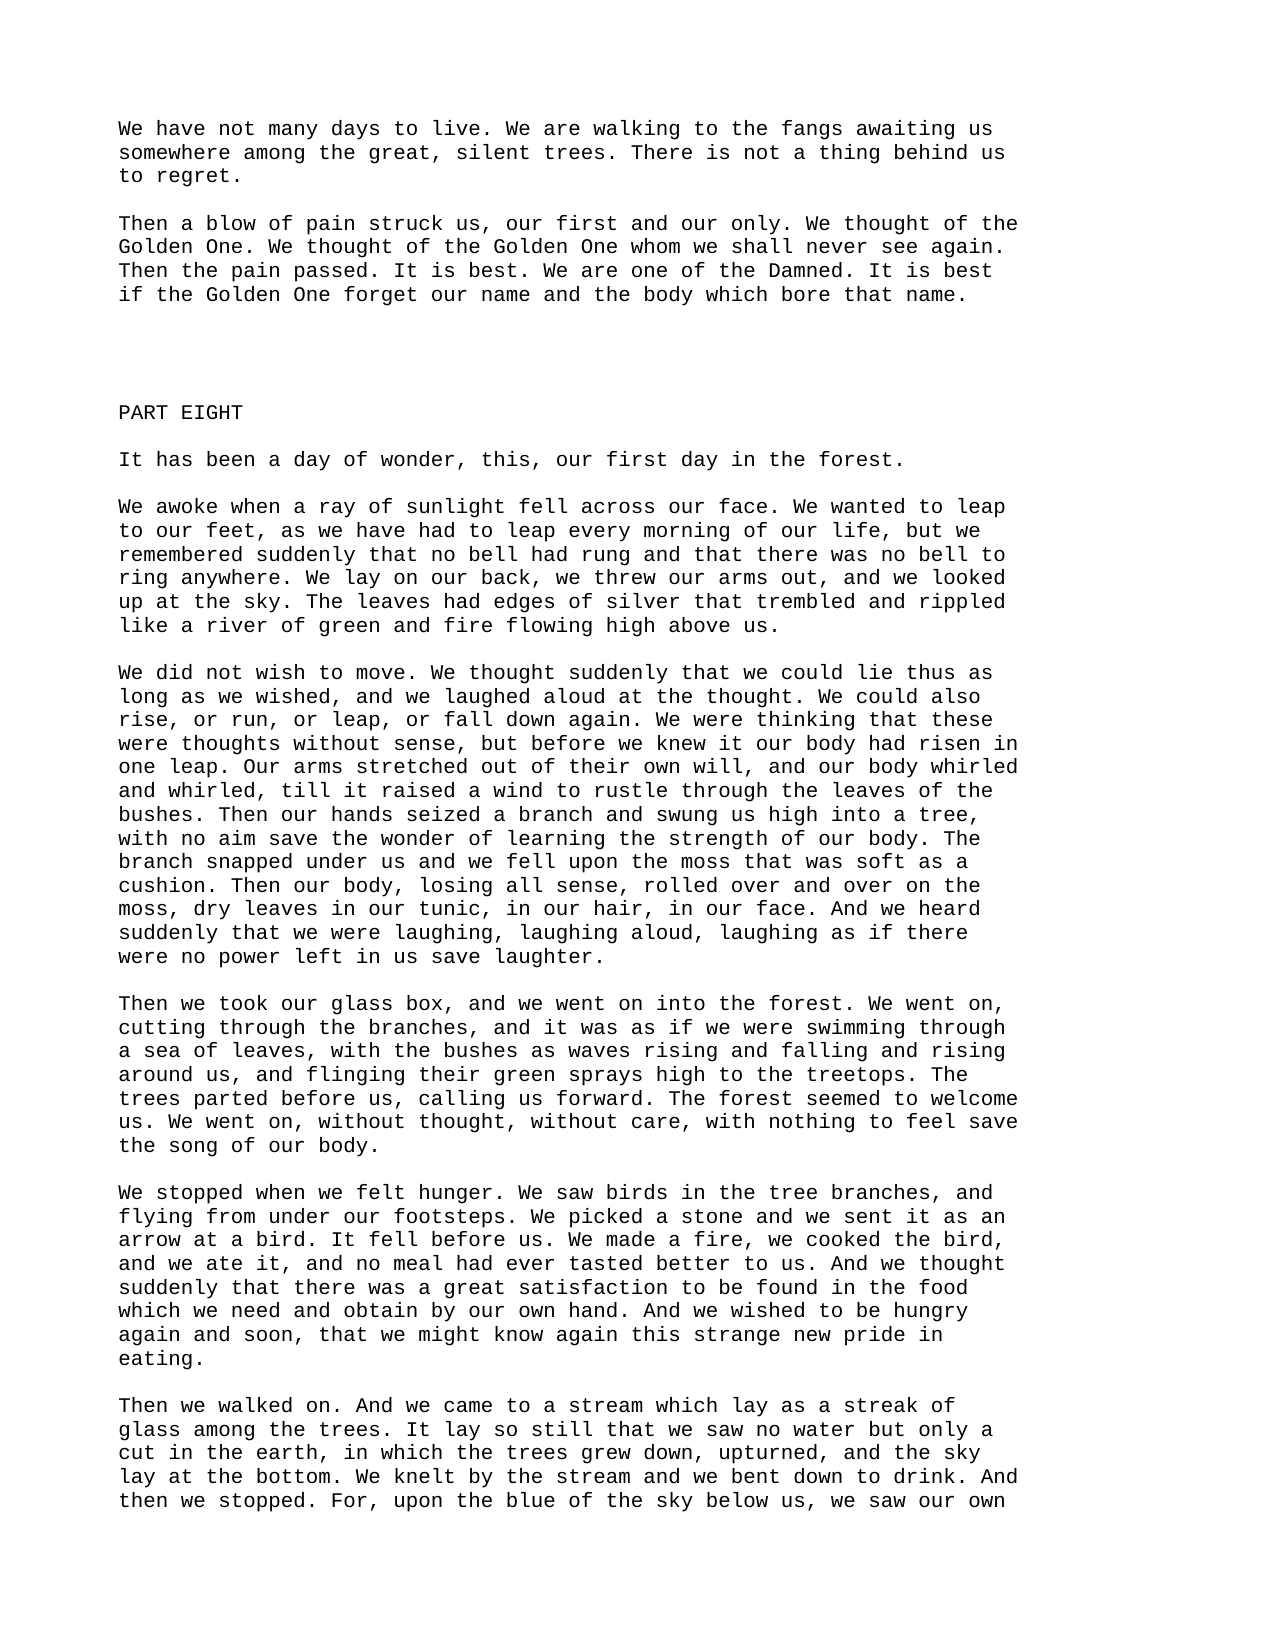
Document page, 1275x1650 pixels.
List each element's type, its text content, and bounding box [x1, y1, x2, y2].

text somewhere among the great, silent trees. There is not a thing behind us [118, 142, 1157, 165]
text trees parted before us, calling us forward. The forest seemed to welcome [118, 1088, 1157, 1111]
text to our feet, as we have had to leap every morning of our life, but we [118, 520, 1157, 544]
text We did not wish to move. We thought suddenly that we could lie thus as [118, 662, 1157, 686]
text Then we took our glass box, and we went on into the forest. We went on, [118, 993, 1157, 1017]
text Then a blow of pain struck us, our first and our only. We thought of the [118, 213, 1157, 236]
text if the Golden One forget our name and the body which bore that name. [118, 284, 1157, 307]
text moss, dry leaves in our tunic, in our hair, in our face. And we heard [118, 898, 1157, 922]
text like a river of green and fire flowing high above us. [118, 615, 1157, 638]
text suddenly that there was a great satisfaction to be found in the food [118, 1277, 1157, 1300]
text were no power left in us save laughter. [118, 946, 1157, 969]
text It has been a day of wonder, this, our first day in the forest. [118, 449, 1157, 473]
text around us, and flinging their green sprays high to the treetops. The [118, 1064, 1157, 1088]
text We stopped when we felt hunger. We saw birds in the tree branches, and [118, 1182, 1157, 1206]
text and whirled, till it raised a wind to rustle through the leaves of the [118, 780, 1157, 804]
text ring anywhere. We lay on our back, we threw our arms out, and we looked [118, 567, 1157, 591]
text then we stopped. For, upon the blue of the sky below us, we saw our own [118, 1489, 1157, 1513]
text remembered suddenly that no bell had rung and that there was no bell to [118, 544, 1157, 567]
text We awoke when a ray of sunlight fell across our face. We wanted to leap [118, 496, 1157, 520]
text branch snapped under us and we fell upon the moss that was soft as a [118, 851, 1157, 875]
text to regret. [118, 165, 1157, 189]
text which we need and obtain by our own hand. And we wished to be hungry [118, 1300, 1157, 1324]
text cushion. Then our body, losing all sense, rolled over and over on the [118, 875, 1157, 898]
text flying from under our footsteps. We picked a stone and we sent it as an [118, 1206, 1157, 1229]
text glass among the trees. It lay so still that we saw no water but only a [118, 1419, 1157, 1442]
text lay at the bottom. We knelt by the stream and we bent down to drink. And [118, 1466, 1157, 1489]
text cutting through the branches, and it was as if we were swimming through [118, 1017, 1157, 1040]
text Golden One. We thought of the Golden One whom we shall never see again. [118, 236, 1157, 260]
text eating. [118, 1348, 1157, 1371]
text suddenly that we were laughing, laughing aloud, laughing as if there [118, 922, 1157, 946]
text We have not many days to live. We are walking to the fangs awaiting us [118, 118, 1157, 142]
text cut in the earth, in which the trees grew down, upturned, and the sky [118, 1442, 1157, 1466]
text a sea of leaves, with the bushes as waves rising and falling and rising [118, 1040, 1157, 1064]
text long as we wished, and we laughed aloud at the thought. We could also [118, 686, 1157, 709]
text us. We went on, without thought, without care, with nothing to feel save [118, 1111, 1157, 1135]
text Then the pain passed. It is best. We are one of the Damned. It is best [118, 260, 1157, 284]
text bushes. Then our hands seized a branch and swung us high into a tree, [118, 804, 1157, 827]
text with no aim save the wonder of learning the strength of our body. The [118, 827, 1157, 851]
text up at the sky. The leaves had edges of silver that trembled and rippled [118, 591, 1157, 615]
text again and soon, that we might know again this strange new pride in [118, 1324, 1157, 1348]
text Then we walked on. And we came to a stream which lay as a streak of [118, 1395, 1157, 1419]
text were thoughts without sense, but before we knew it our body had risen in [118, 733, 1157, 757]
text the song of our body. [118, 1135, 1157, 1158]
text rise, or run, or leap, or fall down again. We were thinking that these [118, 709, 1157, 733]
text and we ate it, and no meal had ever tasted better to us. And we thought [118, 1253, 1157, 1277]
text arrow at a bird. It fell before us. We made a fire, we cooked the bird, [118, 1229, 1157, 1253]
text PART EIGHT [118, 402, 1157, 426]
text one leap. Our arms stretched out of their own will, and our body whirled [118, 757, 1157, 780]
